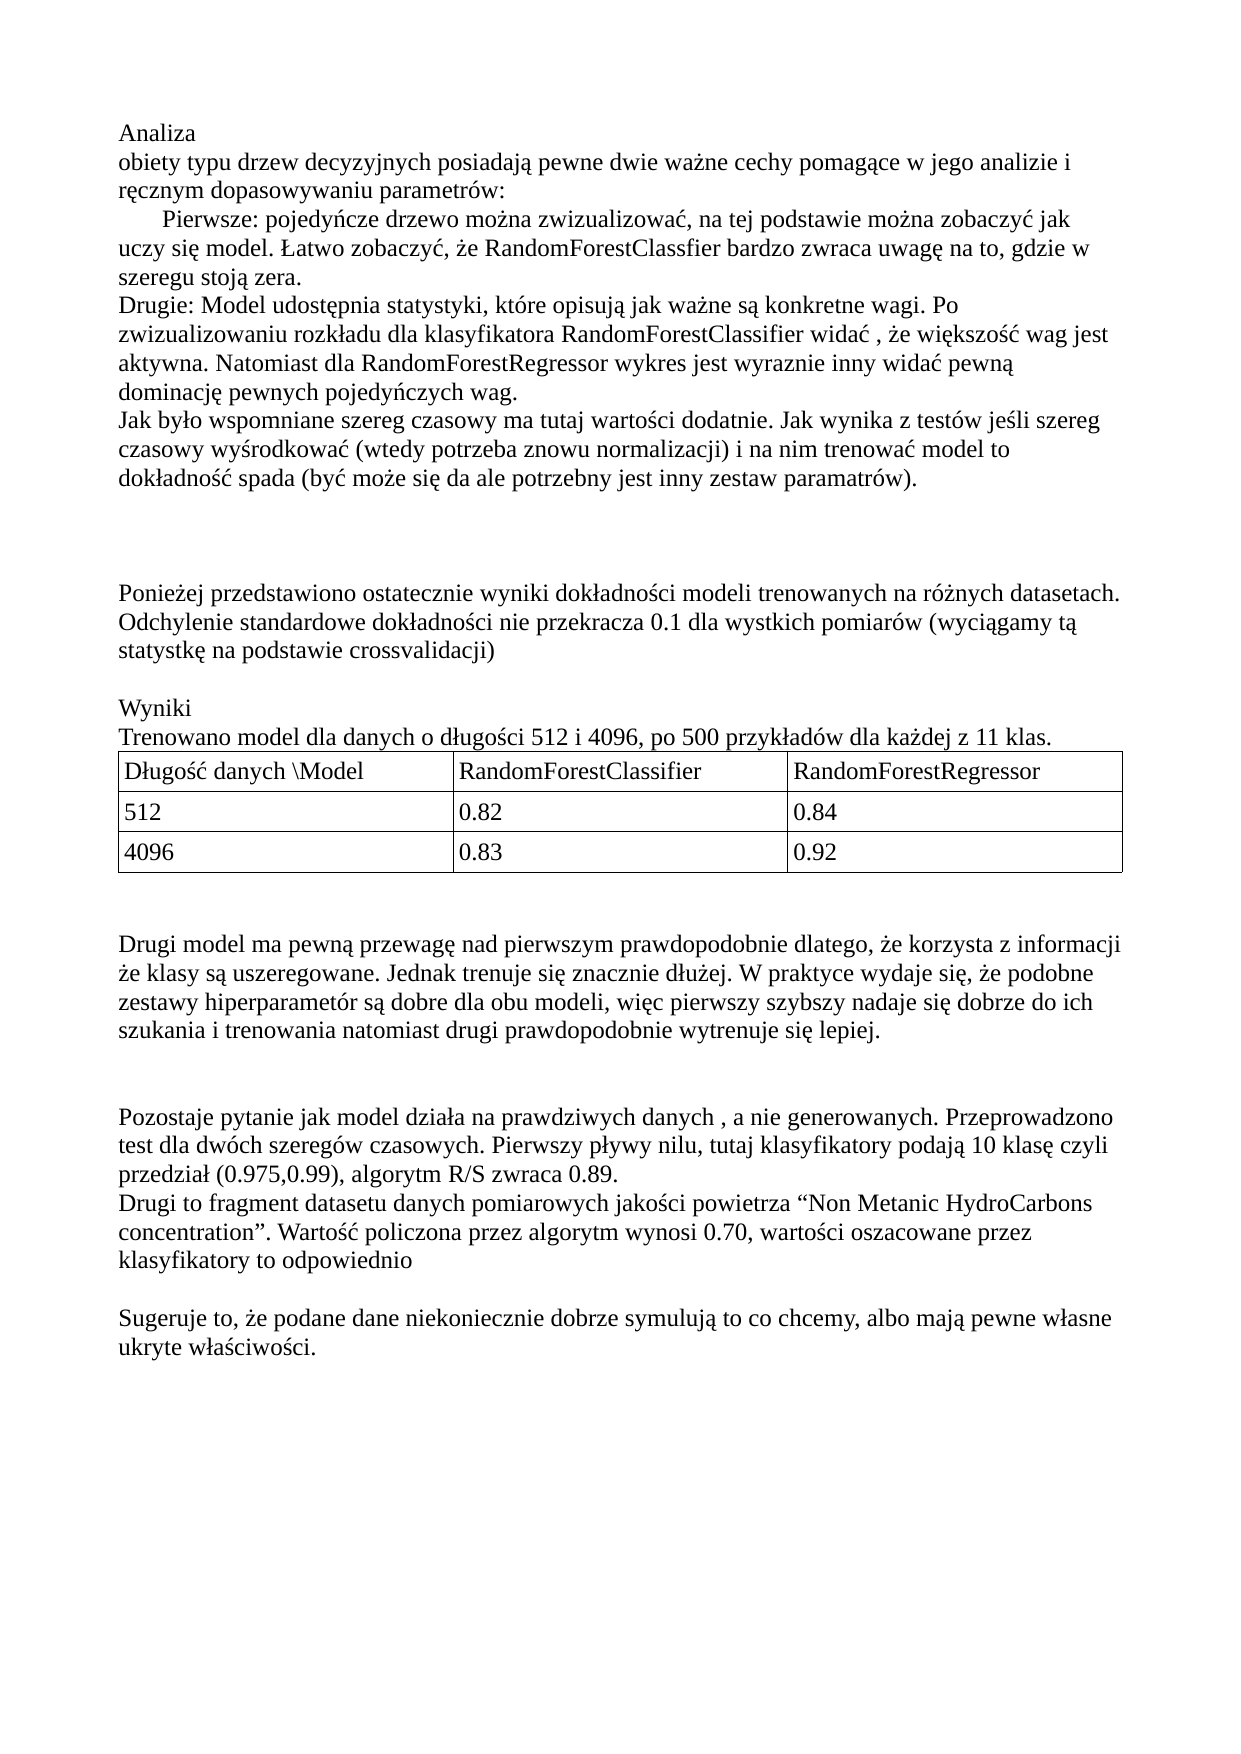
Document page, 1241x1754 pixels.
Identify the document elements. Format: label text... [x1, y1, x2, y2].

text Drugie: Model udostępnia statystyki, które opisują jak ważne są konkretne wagi. Po zwizualizowaniu rozkładu dla klasyfikatora RandomForestClassifier widać , że większość wag jest aktywna. Natomiast dla RandomForestRegressor wykres jest wyraznie inny widać pewną dominację pewnych pojedyńczych wag. [118, 291, 1122, 406]
table_header RandomForestClassifier [454, 752, 787, 791]
text Wyniki [118, 693, 1122, 722]
text Analiza [118, 118, 1122, 147]
text Jak było wspomniane szereg czasowy ma tutaj wartości dodatnie. Jak wynika z testów jeśli szereg czasowy wyśrodkować (wtedy potrzeba znowu normalizacji) i na nim trenować model to dokładność spada (być może się da ale potrzebny jest inny zestaw paramatrów). [118, 406, 1122, 492]
text Pozostaje pytanie jak model działa na prawdziwych danych , a nie generowanych. Przeprowadzono test dla dwóch szeregów czasowych. Pierwszy pływy nilu, tutaj klasyfikatory podają 10 klasę czyli przedział (0.975,0.99), algorytm R/S zwraca 0.89. [118, 1102, 1122, 1188]
table_header RandomForestRegressor [788, 752, 1122, 791]
text obiety typu drzew decyzyjnych posiadają pewne dwie ważne cechy pomagące w jego analizie i ręcznym dopasowywaniu parametrów: [118, 147, 1122, 204]
table_cell 0.82 [454, 792, 787, 831]
text Trenowano model dla danych o długości 512 i 4096, po 500 przykładów dla każdej z 11 klas. [118, 722, 1122, 751]
table_cell 0.92 [788, 832, 1122, 872]
table_cell 0.84 [788, 792, 1122, 831]
text Pierwsze: pojedyńcze drzewo można zwizualizować, na tej podstawie można zobaczyć jak uczy się model. Łatwo zobaczyć, że RandomForestClassfier bardzo zwraca uwagę na to, gdzie w szeregu stoją zera. [118, 204, 1122, 291]
table_cell 512 [119, 792, 453, 831]
table_header Długość danych \Model [119, 752, 453, 791]
text Ponieżej przedstawiono ostatecznie wyniki dokładności modeli trenowanych na różnych datasetach. Odchylenie standardowe dokładności nie przekracza 0.1 dla wystkich pomiarów (wyciągamy tą statystkę na podstawie crossvalidacji) [118, 578, 1122, 664]
table_cell 4096 [119, 832, 453, 872]
text Drugi to fragment datasetu danych pomiarowych jakości powietrza “Non Metanic HydroCarbons concentration”. Wartość policzona przez algorytm wynosi 0.70, wartości oszacowane przez klasyfikatory to odpowiednio [118, 1188, 1122, 1274]
text Sugeruje to, że podane dane niekoniecznie dobrze symulują to co chcemy, albo mają pewne własne ukryte właściwości. [118, 1303, 1122, 1360]
table_cell 0.83 [454, 832, 787, 872]
text Drugi model ma pewną przewagę nad pierwszym prawdopodobnie dlatego, że korzysta z informacji że klasy są uszeregowane. Jednak trenuje się znacznie dłużej. W praktyce wydaje się, że podobne zestawy hiperparametór są dobre dla obu modeli, więc pierwszy szybszy nadaje się dobrze do ich szukania i trenowania natomiast drugi prawdopodobnie wytrenuje się lepiej. [118, 929, 1122, 1044]
